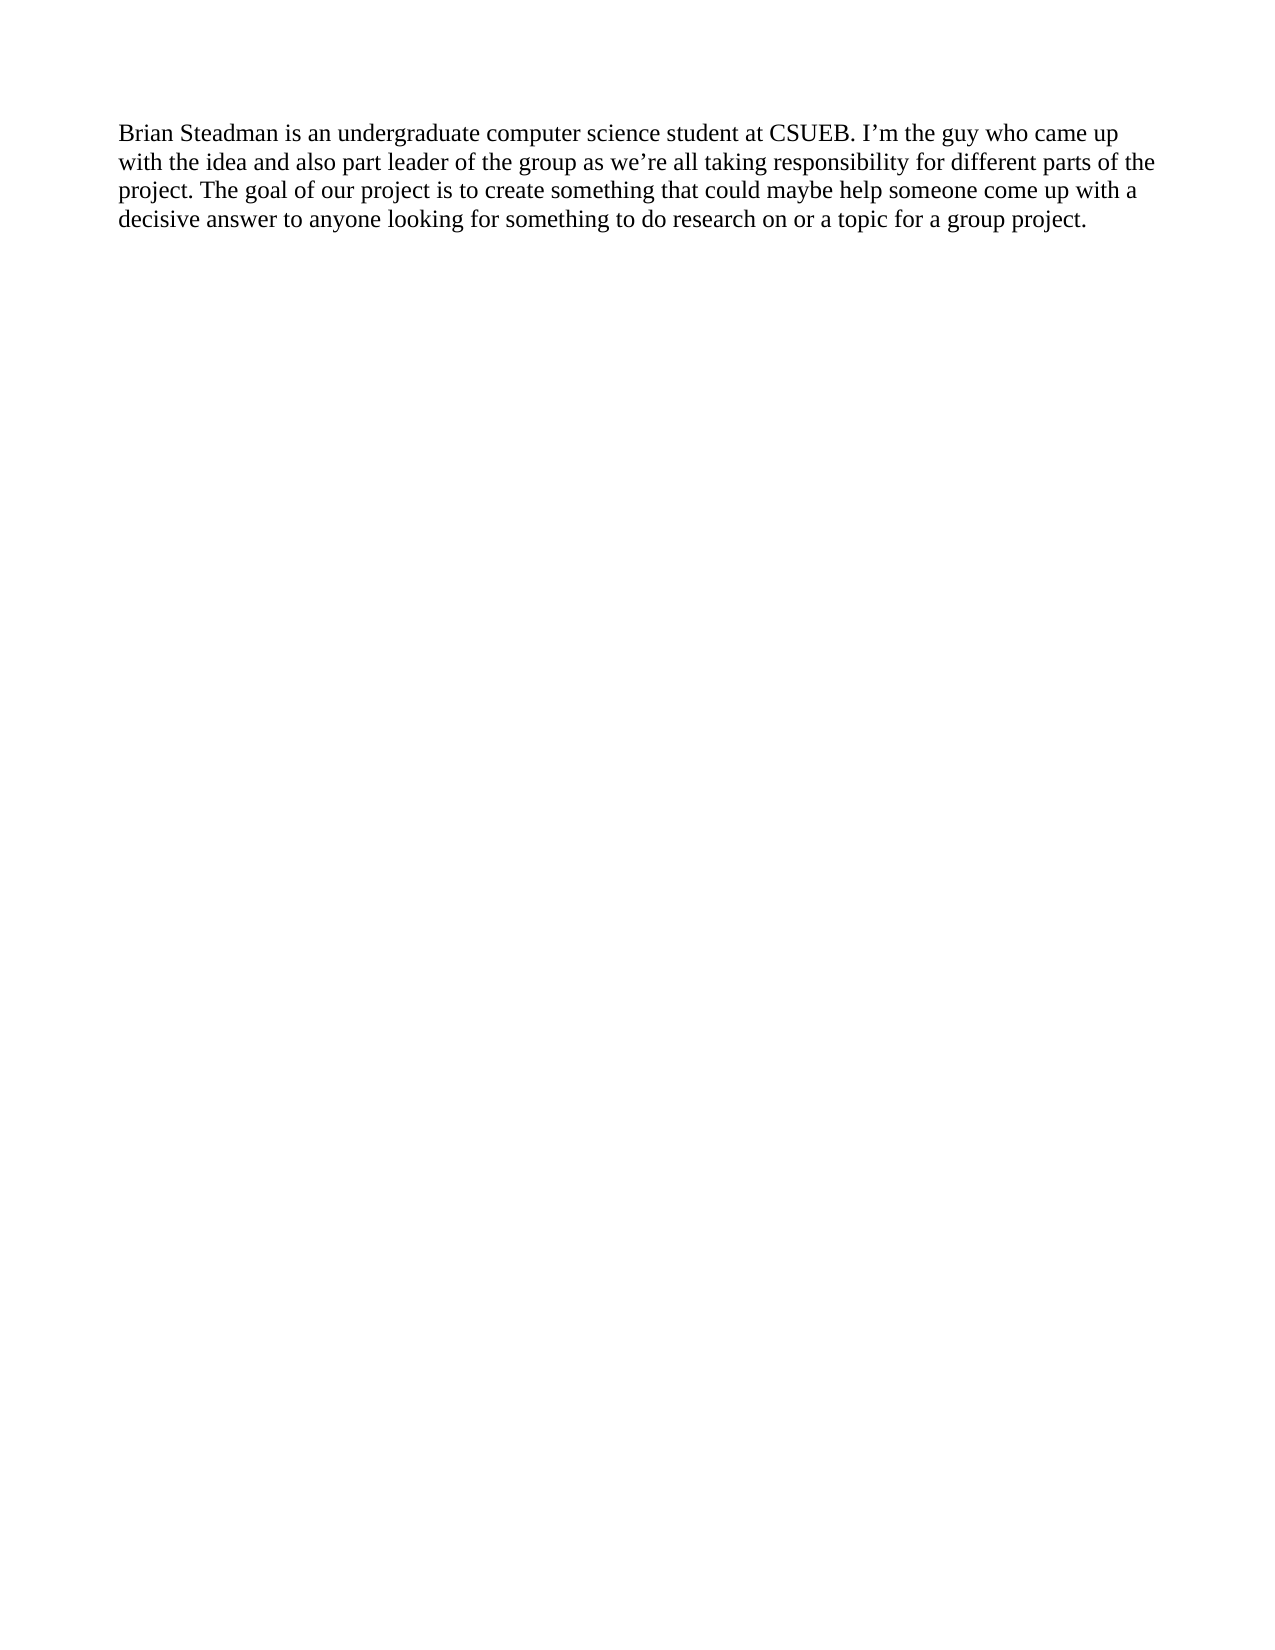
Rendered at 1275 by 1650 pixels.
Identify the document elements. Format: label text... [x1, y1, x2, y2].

text Brian Steadman is an undergraduate computer science student at CSUEB. I’m the guy who came up with the idea and also part leader of the group as we’re all taking responsibility for different parts of the project. The goal of our project is to create something that could maybe help someone come up with a decisive answer to anyone looking for something to do research on or a topic for a group project. [118, 118, 1157, 233]
